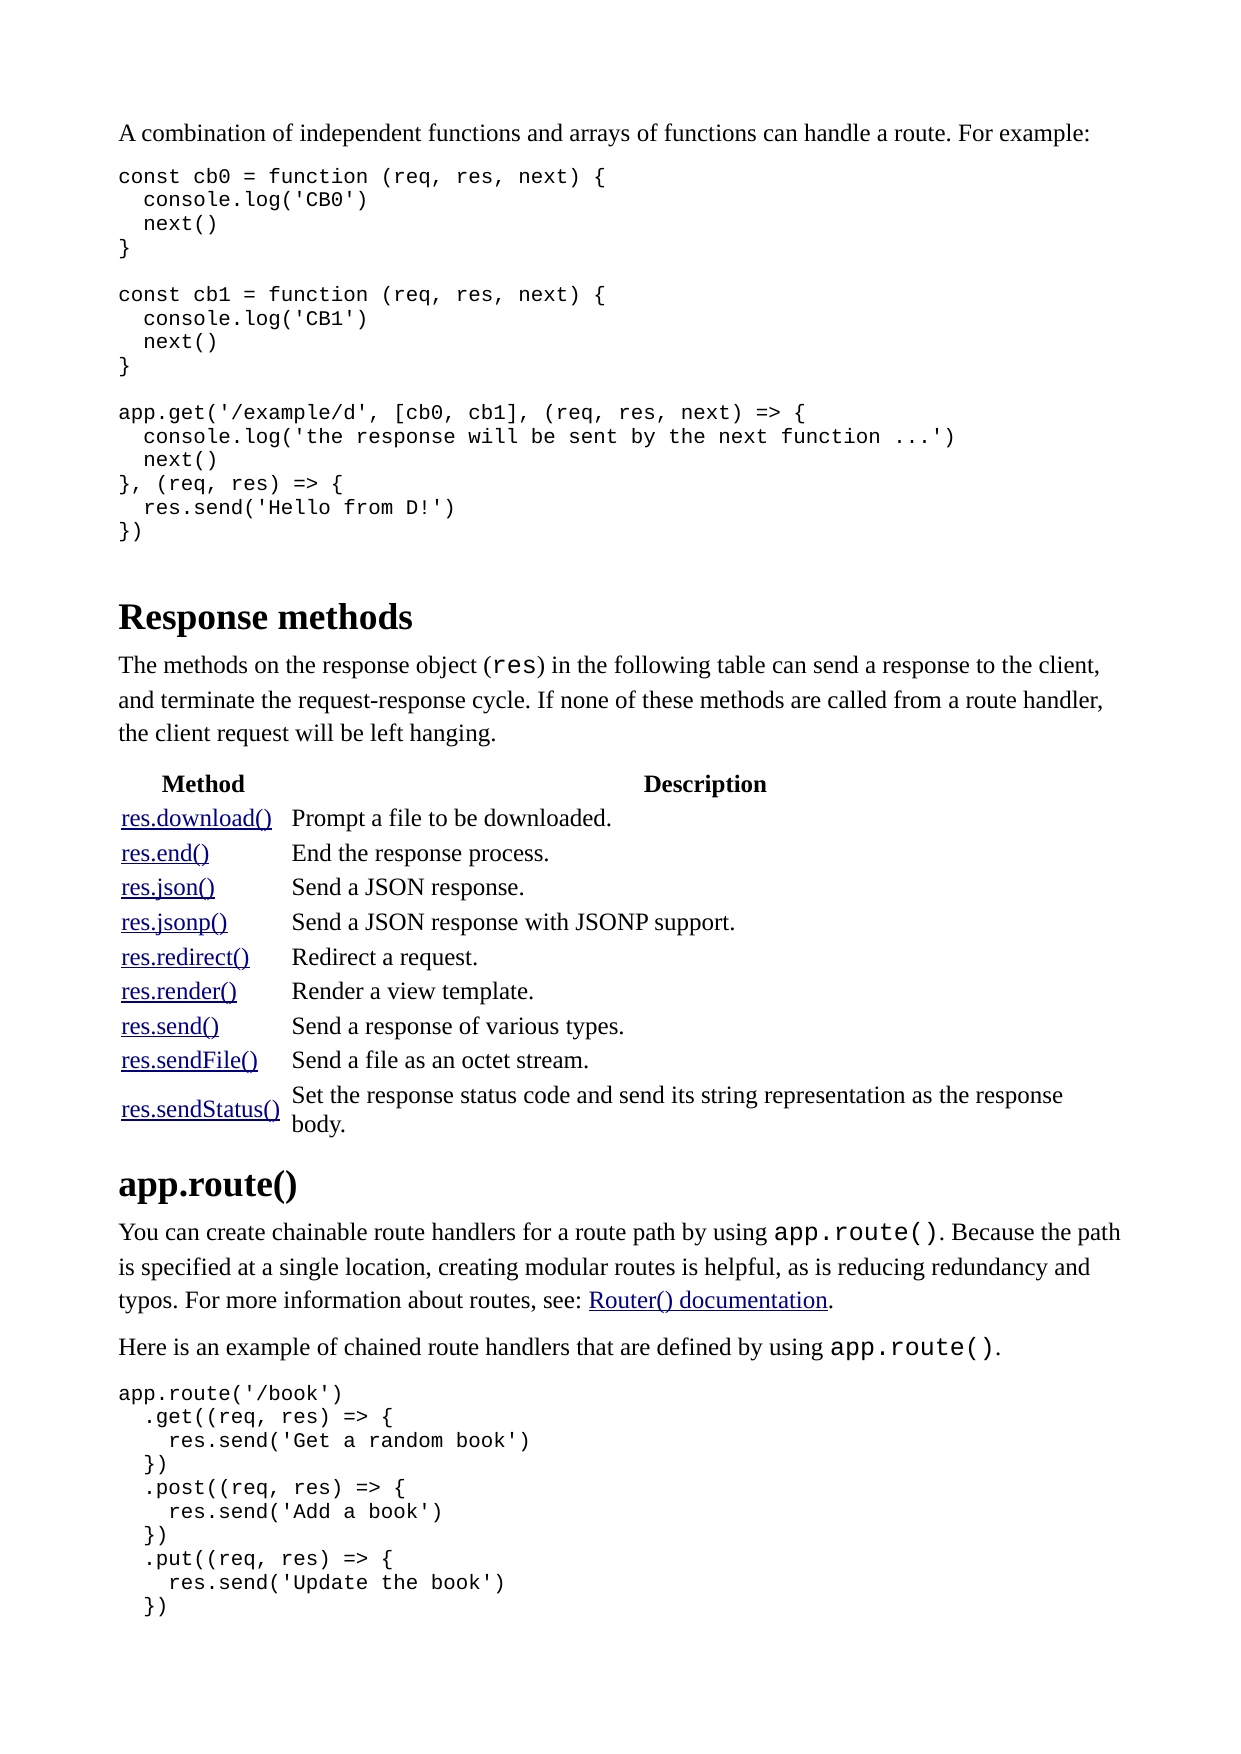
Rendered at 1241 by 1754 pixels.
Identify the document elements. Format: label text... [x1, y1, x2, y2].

subtitle Response methods [118, 594, 1122, 637]
table_cell res.render() [118, 973, 288, 1008]
text A combination of independent functions and arrays of functions can handle a route. For example: [118, 118, 1122, 147]
text } [118, 237, 1122, 260]
table_cell Send a JSON response. [289, 870, 1122, 904]
text const cb1 = function (req, res, next) { [118, 284, 1122, 308]
table_header Method [118, 766, 288, 800]
table_cell Render a view template. [289, 973, 1122, 1008]
table_cell res.json() [118, 870, 288, 904]
table_header Description [289, 766, 1122, 800]
text }) [118, 1453, 1122, 1477]
text console.log('CB1') [118, 308, 1122, 331]
table_cell res.send() [118, 1008, 288, 1042]
text }) [118, 1595, 1122, 1619]
table_cell Send a file as an octet stream. [289, 1043, 1122, 1077]
text } [118, 355, 1122, 378]
text .put((req, res) => { [118, 1548, 1122, 1572]
text }, (req, res) => { [118, 473, 1122, 497]
table_cell res.sendFile() [118, 1043, 288, 1077]
table_cell res.end() [118, 835, 288, 869]
table_cell Send a JSON response with JSONP support. [289, 904, 1122, 939]
text Here is an example of chained route handlers that are defined by using app.route(). [118, 1332, 1122, 1363]
text res.send('Update the book') [118, 1572, 1122, 1595]
text const cb0 = function (req, res, next) { [118, 166, 1122, 189]
text .get((req, res) => { [118, 1406, 1122, 1430]
text next() [118, 331, 1122, 355]
text res.send('Hello from D!') [118, 497, 1122, 520]
text res.send('Add a book') [118, 1501, 1122, 1524]
text app.route('/book') [118, 1382, 1122, 1406]
table_cell res.jsonp() [118, 904, 288, 939]
text next() [118, 449, 1122, 473]
text res.send('Get a random book') [118, 1430, 1122, 1453]
text }) [118, 520, 1122, 544]
table_cell Redirect a request. [289, 939, 1122, 973]
table_cell Send a response of various types. [289, 1008, 1122, 1042]
text next() [118, 213, 1122, 237]
table_cell End the response process. [289, 835, 1122, 869]
text }) [118, 1524, 1122, 1548]
text app.get('/example/d', [cb0, cb1], (req, res, next) => { [118, 402, 1122, 426]
table_cell Set the response status code and send its string representation as the response body. [289, 1077, 1122, 1140]
table_cell res.redirect() [118, 939, 288, 973]
text The methods on the response object (res) in the following table can send a response to the client, and terminate the request-response cycle. If none of these methods are called from a route handler, the client request will be left hanging. [118, 650, 1122, 747]
table_cell res.sendStatus() [118, 1077, 288, 1140]
text console.log('CB0') [118, 189, 1122, 213]
subtitle app.route() [118, 1161, 1122, 1204]
text console.log('the response will be sent by the next function ...') [118, 426, 1122, 449]
text You can create chainable route handlers for a route path by using app.route(). Because the path is specified at a single location, creating modular routes is helpful, as is reducing redundancy and typos. For more information about routes, see: Router() documentation. [118, 1217, 1122, 1314]
table_cell res.download() [118, 800, 288, 835]
text .post((req, res) => { [118, 1477, 1122, 1501]
table_cell Prompt a file to be downloaded. [289, 800, 1122, 835]
